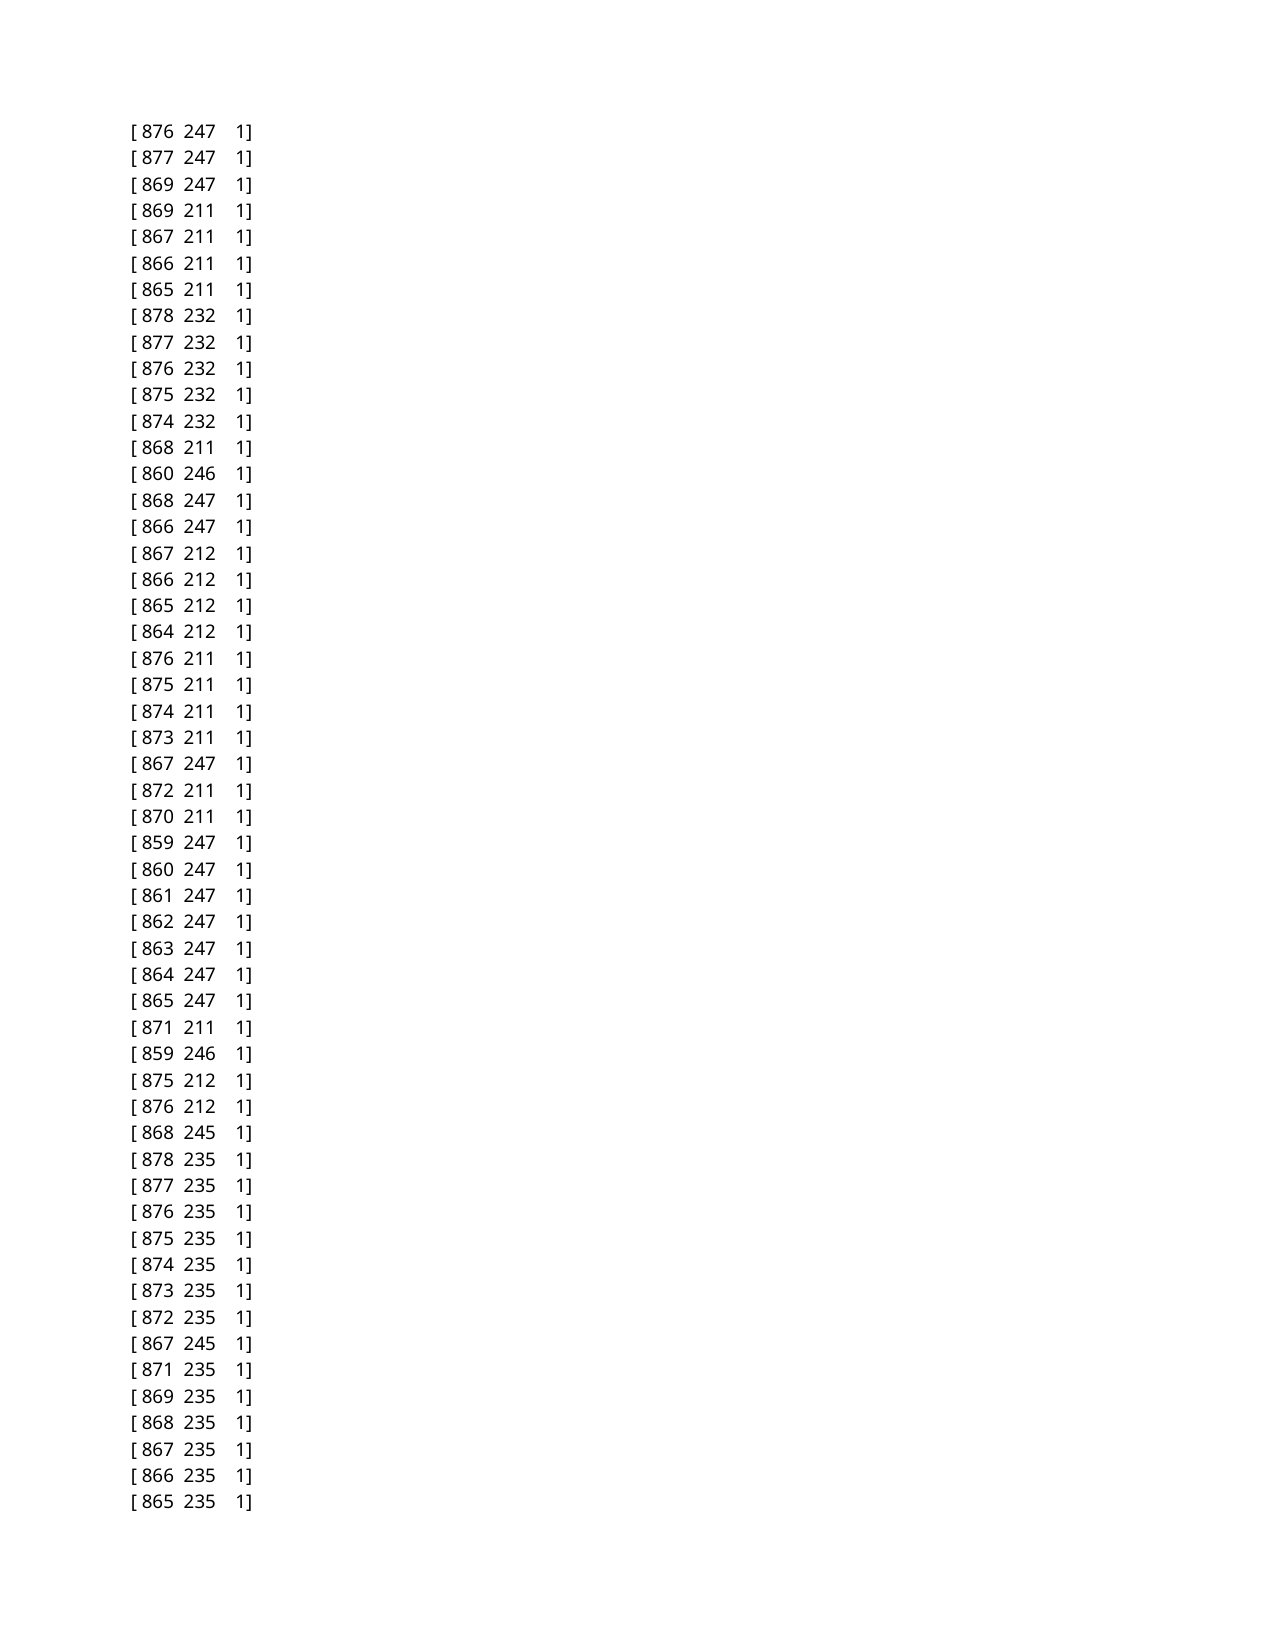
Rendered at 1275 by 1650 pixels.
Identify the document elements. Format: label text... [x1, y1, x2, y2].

text [ 876 212 1] [118, 1093, 1157, 1119]
text [ 869 211 1] [118, 197, 1157, 223]
text [ 868 235 1] [118, 1409, 1157, 1436]
text [ 875 232 1] [118, 382, 1157, 408]
text [ 868 247 1] [118, 487, 1157, 513]
text [ 872 211 1] [118, 777, 1157, 803]
text [ 870 211 1] [118, 803, 1157, 830]
text [ 877 235 1] [118, 1172, 1157, 1199]
text [ 867 247 1] [118, 751, 1157, 777]
text [ 877 232 1] [118, 329, 1157, 355]
text [ 860 247 1] [118, 856, 1157, 882]
text [ 866 211 1] [118, 250, 1157, 276]
text [ 862 247 1] [118, 909, 1157, 935]
text [ 866 247 1] [118, 513, 1157, 540]
text [ 873 211 1] [118, 724, 1157, 751]
text [ 873 235 1] [118, 1278, 1157, 1304]
text [ 874 235 1] [118, 1251, 1157, 1278]
text [ 868 211 1] [118, 434, 1157, 461]
text [ 865 235 1] [118, 1488, 1157, 1515]
text [ 871 211 1] [118, 1014, 1157, 1041]
text [ 871 235 1] [118, 1357, 1157, 1383]
text [ 867 245 1] [118, 1330, 1157, 1357]
text [ 876 235 1] [118, 1199, 1157, 1225]
text [ 867 212 1] [118, 540, 1157, 566]
text [ 859 247 1] [118, 830, 1157, 856]
text [ 869 247 1] [118, 171, 1157, 197]
text [ 867 211 1] [118, 223, 1157, 250]
text [ 859 246 1] [118, 1041, 1157, 1067]
text [ 864 247 1] [118, 961, 1157, 988]
text [ 869 235 1] [118, 1383, 1157, 1409]
text [ 868 245 1] [118, 1119, 1157, 1146]
text [ 861 247 1] [118, 882, 1157, 909]
text [ 875 212 1] [118, 1067, 1157, 1093]
text [ 863 247 1] [118, 935, 1157, 961]
text [ 875 235 1] [118, 1225, 1157, 1251]
text [ 864 212 1] [118, 619, 1157, 645]
text [ 865 212 1] [118, 592, 1157, 619]
text [ 875 211 1] [118, 672, 1157, 698]
text [ 877 247 1] [118, 144, 1157, 171]
text [ 866 212 1] [118, 566, 1157, 592]
text [ 876 232 1] [118, 355, 1157, 382]
text [ 878 232 1] [118, 303, 1157, 329]
text [ 876 247 1] [118, 118, 1157, 144]
text [ 872 235 1] [118, 1304, 1157, 1330]
text [ 865 247 1] [118, 988, 1157, 1014]
text [ 866 235 1] [118, 1462, 1157, 1488]
text [ 878 235 1] [118, 1146, 1157, 1172]
text [ 874 232 1] [118, 408, 1157, 434]
text [ 874 211 1] [118, 698, 1157, 724]
text [ 867 235 1] [118, 1436, 1157, 1462]
text [ 860 246 1] [118, 461, 1157, 487]
text [ 865 211 1] [118, 276, 1157, 303]
text [ 876 211 1] [118, 645, 1157, 672]
